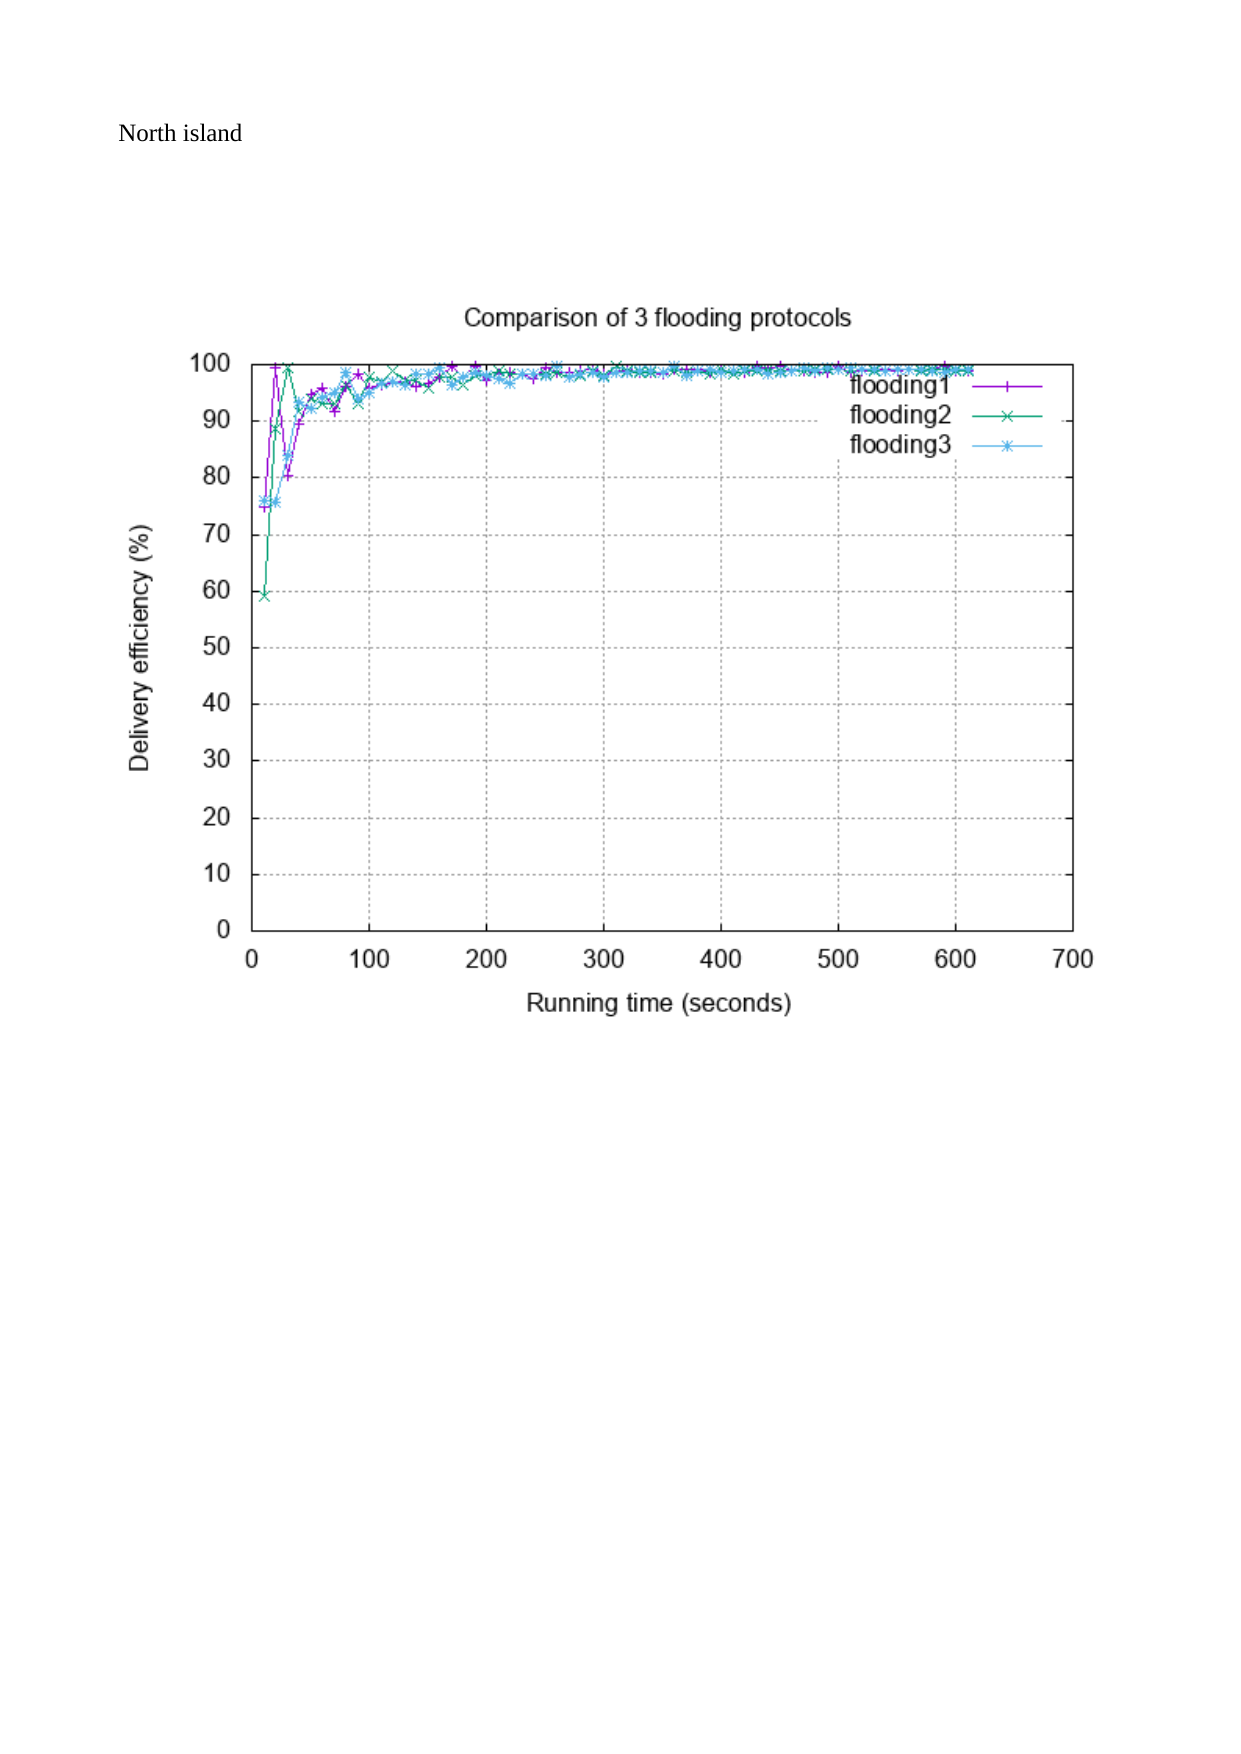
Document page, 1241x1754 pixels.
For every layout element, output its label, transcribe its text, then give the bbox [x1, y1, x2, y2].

text North island [118, 118, 1122, 147]
picture [120, 276, 1121, 1026]
